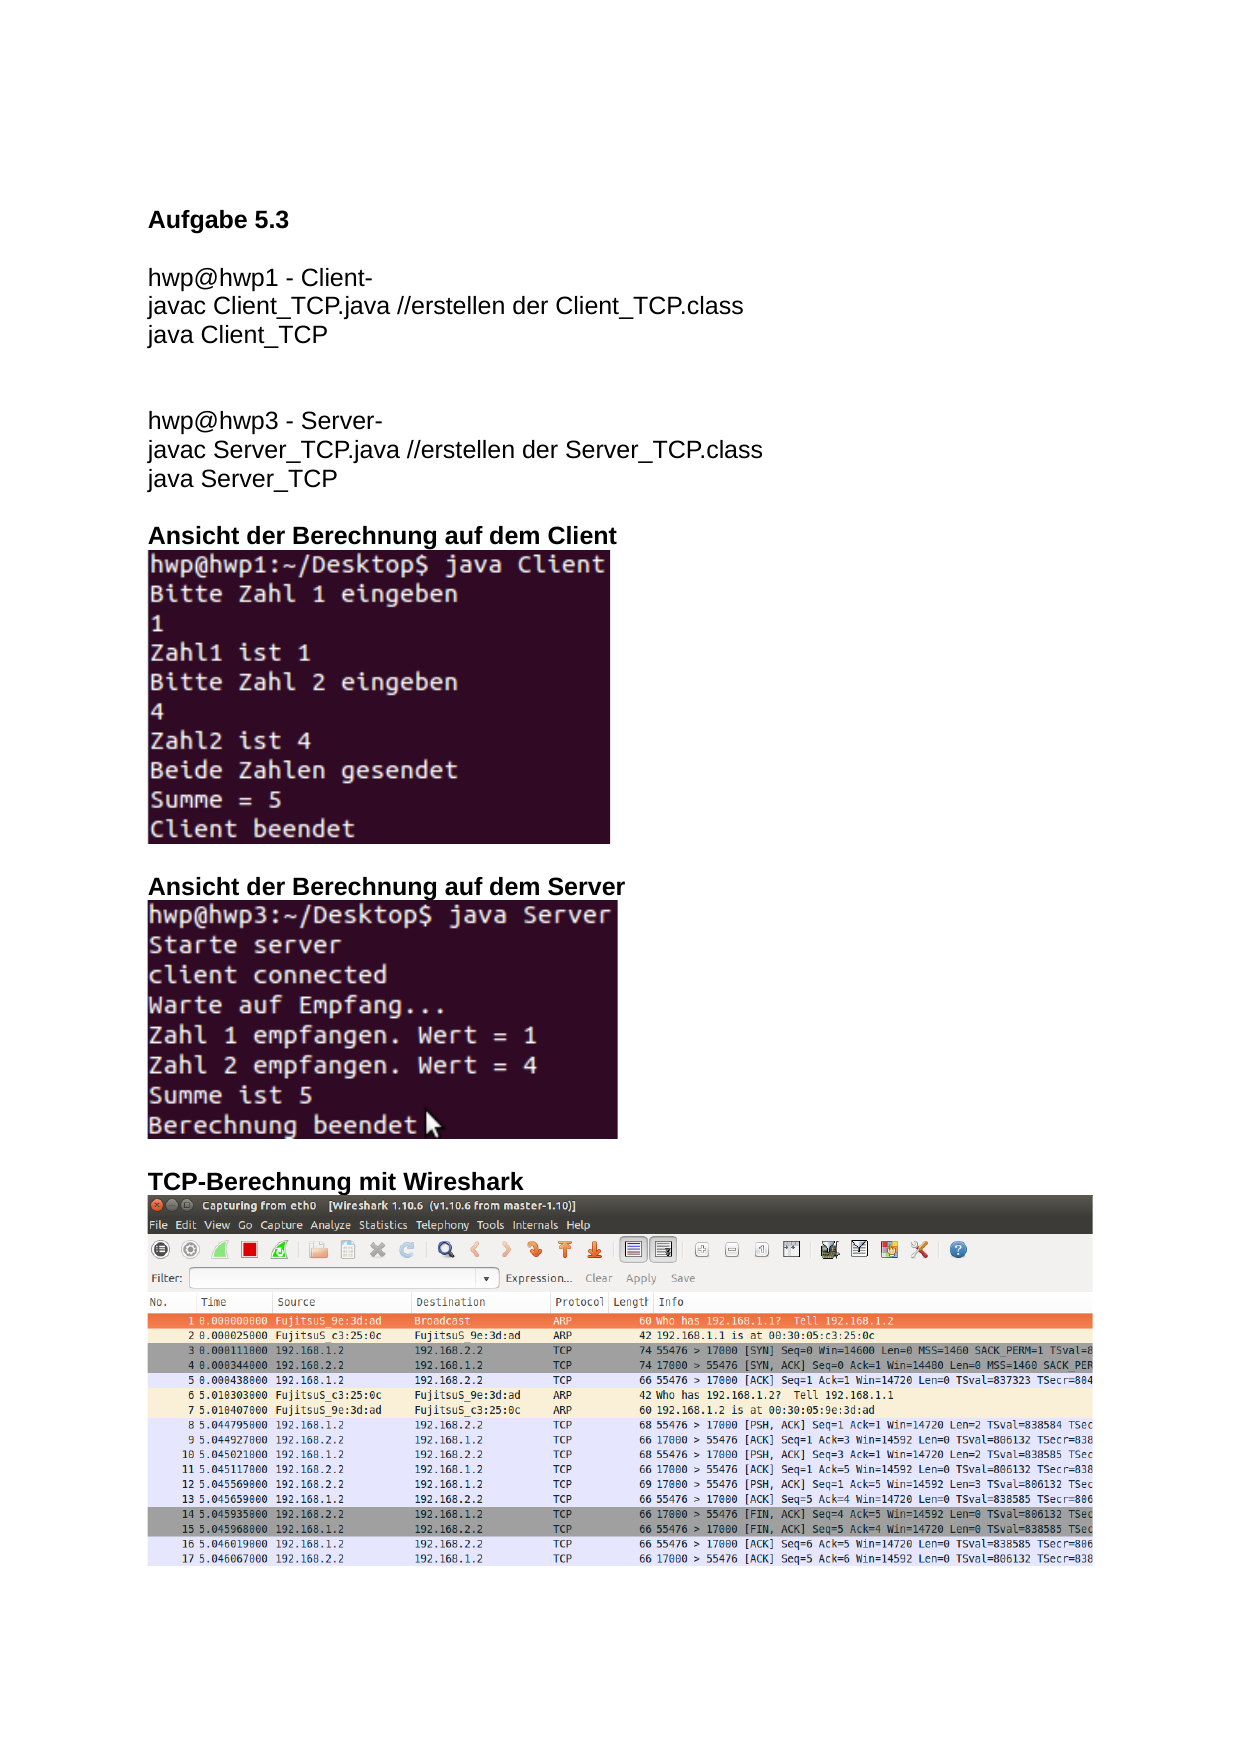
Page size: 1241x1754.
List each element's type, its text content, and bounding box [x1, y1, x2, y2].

text javac Server_TCP.java //erstellen der Server_TCP.class [148, 435, 1093, 464]
text hwp@hwp1 - Client- [148, 263, 1093, 291]
text Ansicht der Berechnung auf dem Client [148, 521, 1093, 550]
text javac Client_TCP.java //erstellen der Client_TCP.class [148, 291, 1093, 320]
text TCP-Berechnung mit Wireshark [148, 1167, 1093, 1195]
text Aufgabe 5.3 [148, 205, 1093, 234]
picture [147, 550, 611, 844]
text hwp@hwp3 - Server- [148, 406, 1093, 435]
picture [147, 900, 618, 1139]
text java Server_TCP [148, 464, 1093, 493]
picture [147, 1195, 1093, 1616]
text java Client_TCP [148, 320, 1093, 349]
text Ansicht der Berechnung auf dem Server [148, 872, 1093, 901]
